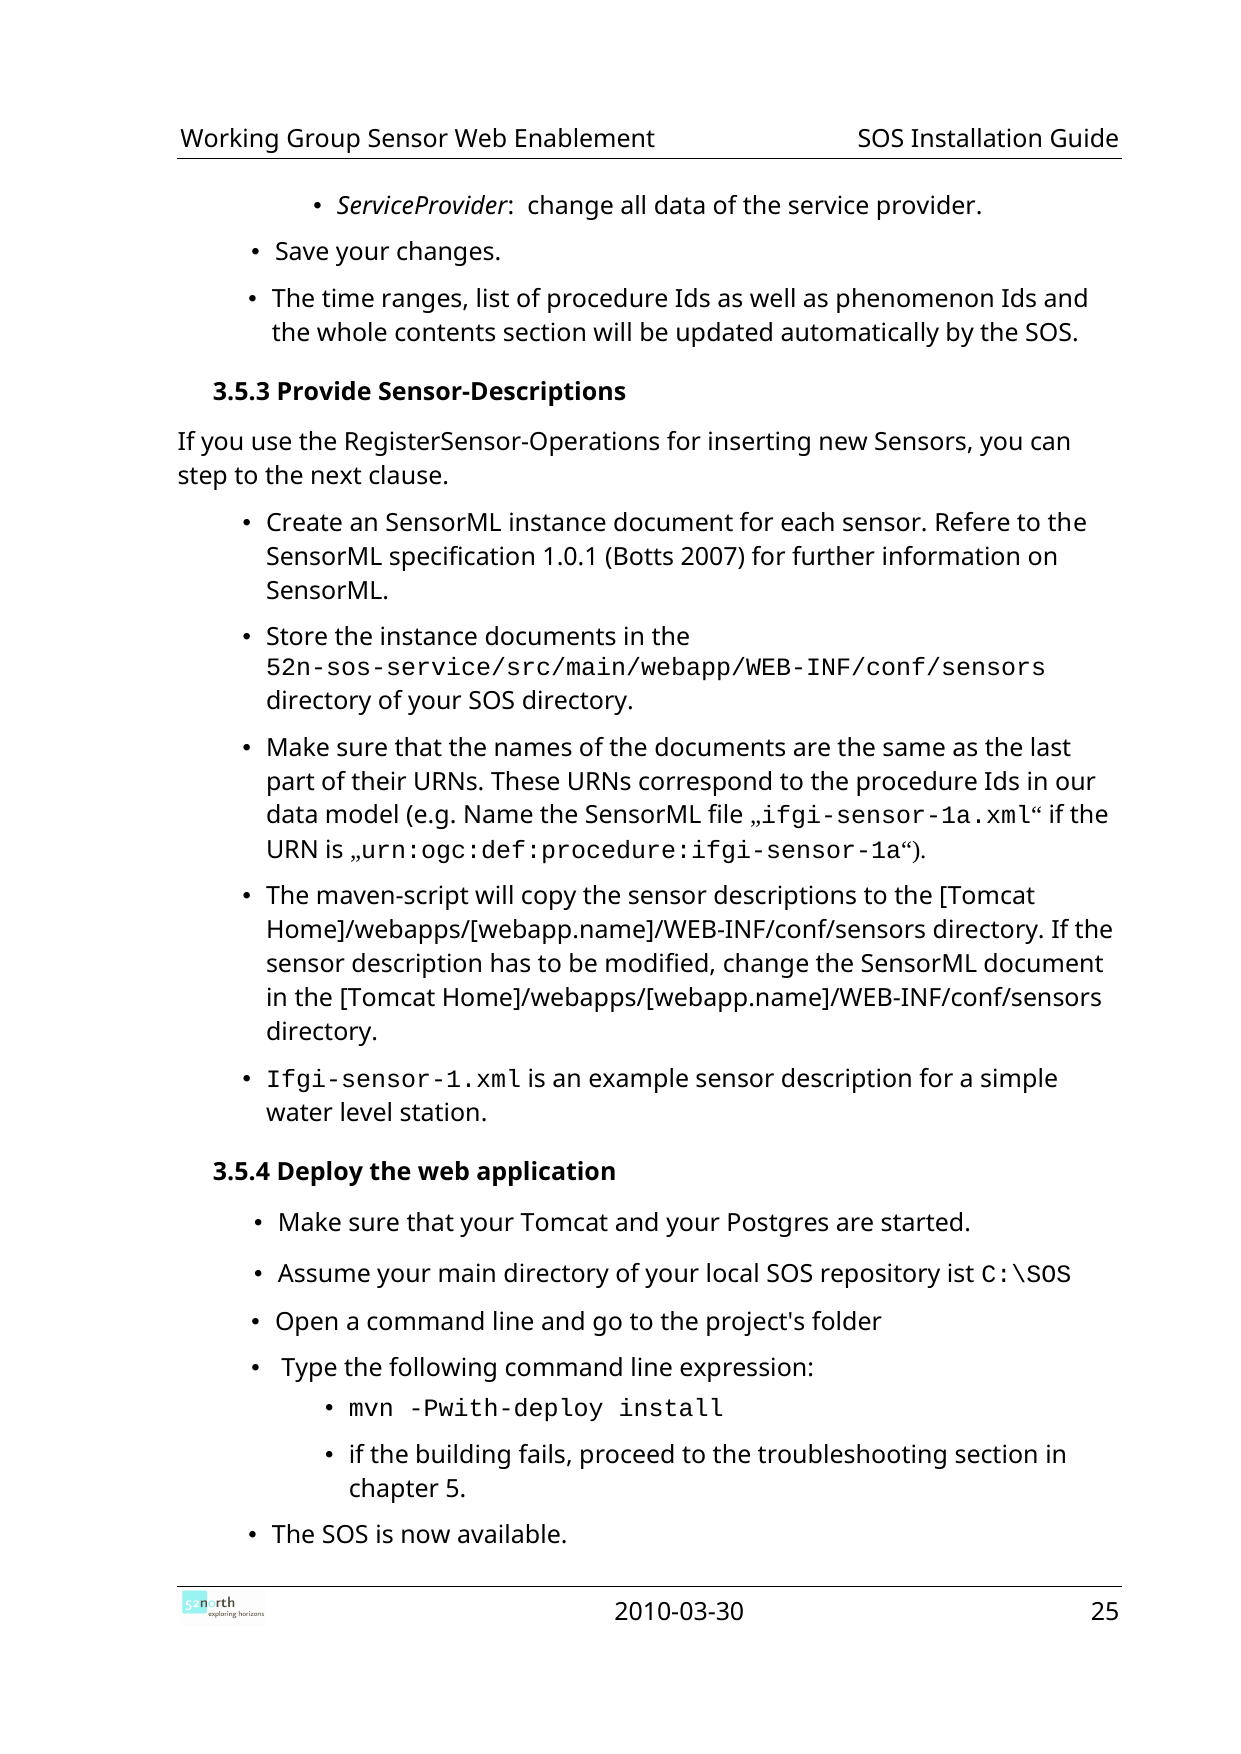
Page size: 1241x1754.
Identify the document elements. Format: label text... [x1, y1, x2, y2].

picture [180, 1588, 266, 1626]
list The SOS is now available. [248, 1517, 1122, 1551]
list Store the instance documents in the 52n-sos-service/src/main/webapp/WEB-INF/conf/sensors directory of your SOS directory. [242, 619, 1122, 717]
list ServiceProvider: change all data of the service provider. [313, 187, 1122, 221]
list Open a command line and go to the project's folder [251, 1303, 1122, 1337]
list The time ranges, list of procedure Ids as well as phenomenon Ids and the whole contents section will be updated automatically by the SOS. [248, 280, 1122, 348]
list Ifgi-sensor-1.xml is an example sensor description for a simple water level station. [242, 1060, 1122, 1128]
subtitle Deploy the web application [213, 1153, 1122, 1187]
list mvn -Pwith-deploy install [325, 1396, 1122, 1424]
list Save your changes. [251, 234, 1122, 268]
list Make sure that the names of the documents are the same as the last part of their URNs. These URNs correspond to the procedure Ids in our data model (e.g. Name the SensorML file „ifgi-sensor-1a.xml“ if the URN is „urn:ogc:def:procedure:ifgi-sensor-1a“). [242, 729, 1122, 866]
text If you use the RegisterSensor-Operations for inserting new Sensors, you can step to the next clause. [177, 424, 1122, 492]
list if the building fails, proceed to the troubleshooting section in chapter 5. [325, 1437, 1122, 1505]
list Make sure that your Tomcat and your Postgres are started. [242, 1204, 1122, 1238]
list The maven-script will copy the sensor descriptions to the [Tomcat Home]/webapps/[webapp.name]/WEB-INF/conf/sensors directory. If the sensor description has to be modified, change the SensorML document in the [Tomcat Home]/webapps/[webapp.name]/WEB-INF/conf/sensors directory. [242, 878, 1122, 1048]
list Assume your main directory of your local SOS repository ist C:\SOS [242, 1255, 1122, 1289]
list Create an SensorML instance document for each sensor. Refere to the SensorML specification 1.0.1 (Botts 2007) for further information on SensorML. [242, 504, 1122, 606]
subtitle Provide Sensor-Descriptions [213, 373, 1122, 407]
list Type the following command line expression: [251, 1350, 1122, 1384]
